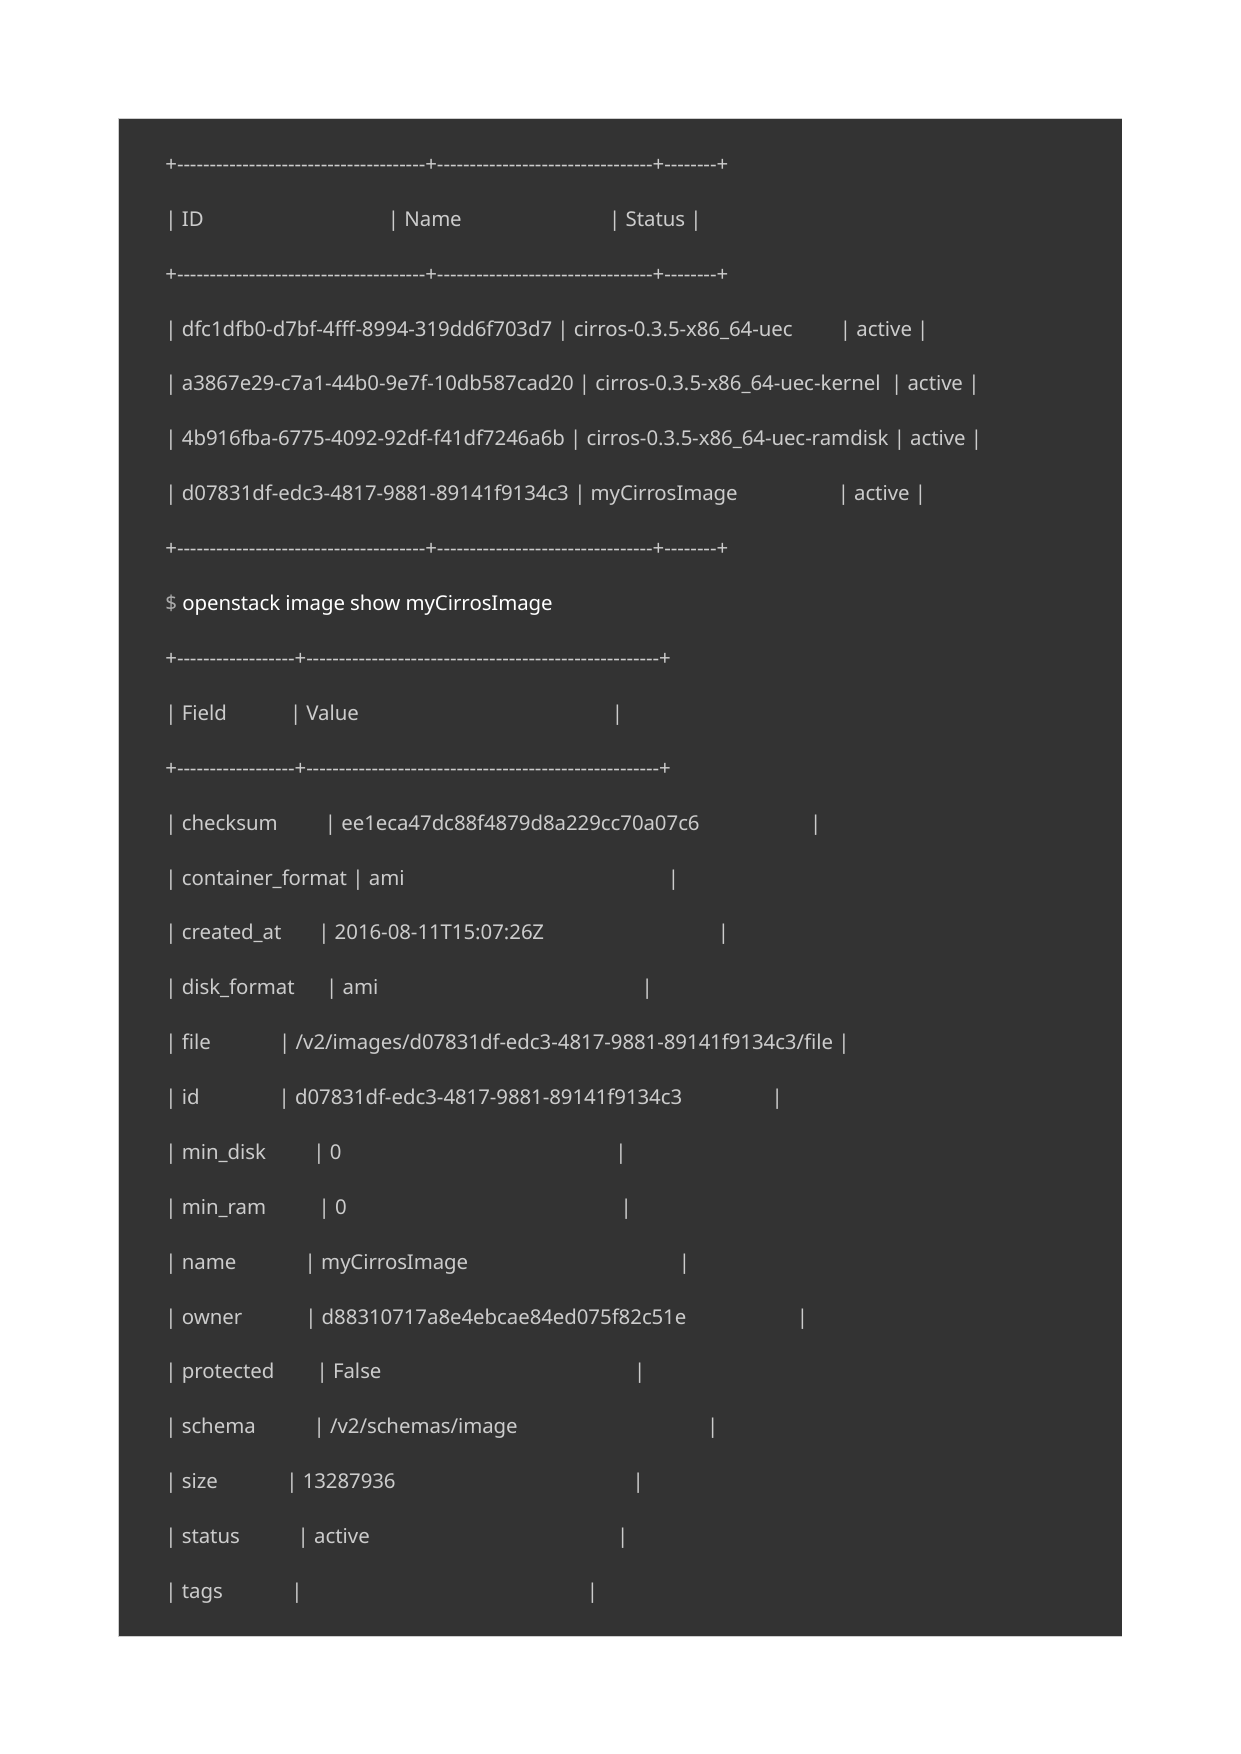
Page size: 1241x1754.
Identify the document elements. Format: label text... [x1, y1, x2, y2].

text +------------------+------------------------------------------------------+ [119, 722, 1122, 777]
text | created_at | 2016-08-11T15:07:26Z | [119, 887, 1122, 942]
text +------------------+------------------------------------------------------+ [119, 612, 1122, 667]
text | schema | /v2/schemas/image | [119, 1381, 1122, 1436]
text | owner | d88310717a8e4ebcae84ed075f82c51e | [119, 1271, 1122, 1326]
text | disk_format | ami | [119, 942, 1122, 996]
text | dfc1dfb0-d7bf-4fff-8994-319dd6f703d7 | cirros-0.3.5-x86_64-uec | active | [119, 283, 1122, 338]
text | file | /v2/images/d07831df-edc3-4817-9881-89141f9134c3/file | [119, 996, 1122, 1051]
text | id | d07831df-edc3-4817-9881-89141f9134c3 | [119, 1051, 1122, 1106]
text | ID | Name | Status | [119, 173, 1122, 228]
text | Field | Value | [119, 667, 1122, 722]
text | min_disk | 0 | [119, 1106, 1122, 1161]
text | name | myCirrosImage | [119, 1216, 1122, 1271]
text | tags | | [119, 1545, 1122, 1636]
text | min_ram | 0 | [119, 1161, 1122, 1216]
text | 4b916fba-6775-4092-92df-f41df7246a6b | cirros-0.3.5-x86_64-uec-ramdisk | active | [119, 393, 1122, 447]
text +--------------------------------------+---------------------------------+--------+ [119, 502, 1122, 557]
text | d07831df-edc3-4817-9881-89141f9134c3 | myCirrosImage | active | [119, 447, 1122, 502]
text | checksum | ee1eca47dc88f4879d8a229cc70a07c6 | [119, 777, 1122, 832]
text +--------------------------------------+---------------------------------+--------+ [119, 228, 1122, 283]
text | status | active | [119, 1491, 1122, 1545]
text | size | 13287936 | [119, 1436, 1122, 1491]
text | container_format | ami | [119, 832, 1122, 887]
text | a3867e29-c7a1-44b0-9e7f-10db587cad20 | cirros-0.3.5-x86_64-uec-kernel | active | [119, 338, 1122, 393]
text +--------------------------------------+---------------------------------+--------+ [119, 119, 1122, 173]
text $ openstack image show myCirrosImage [119, 557, 1122, 612]
text | protected | False | [119, 1326, 1122, 1381]
